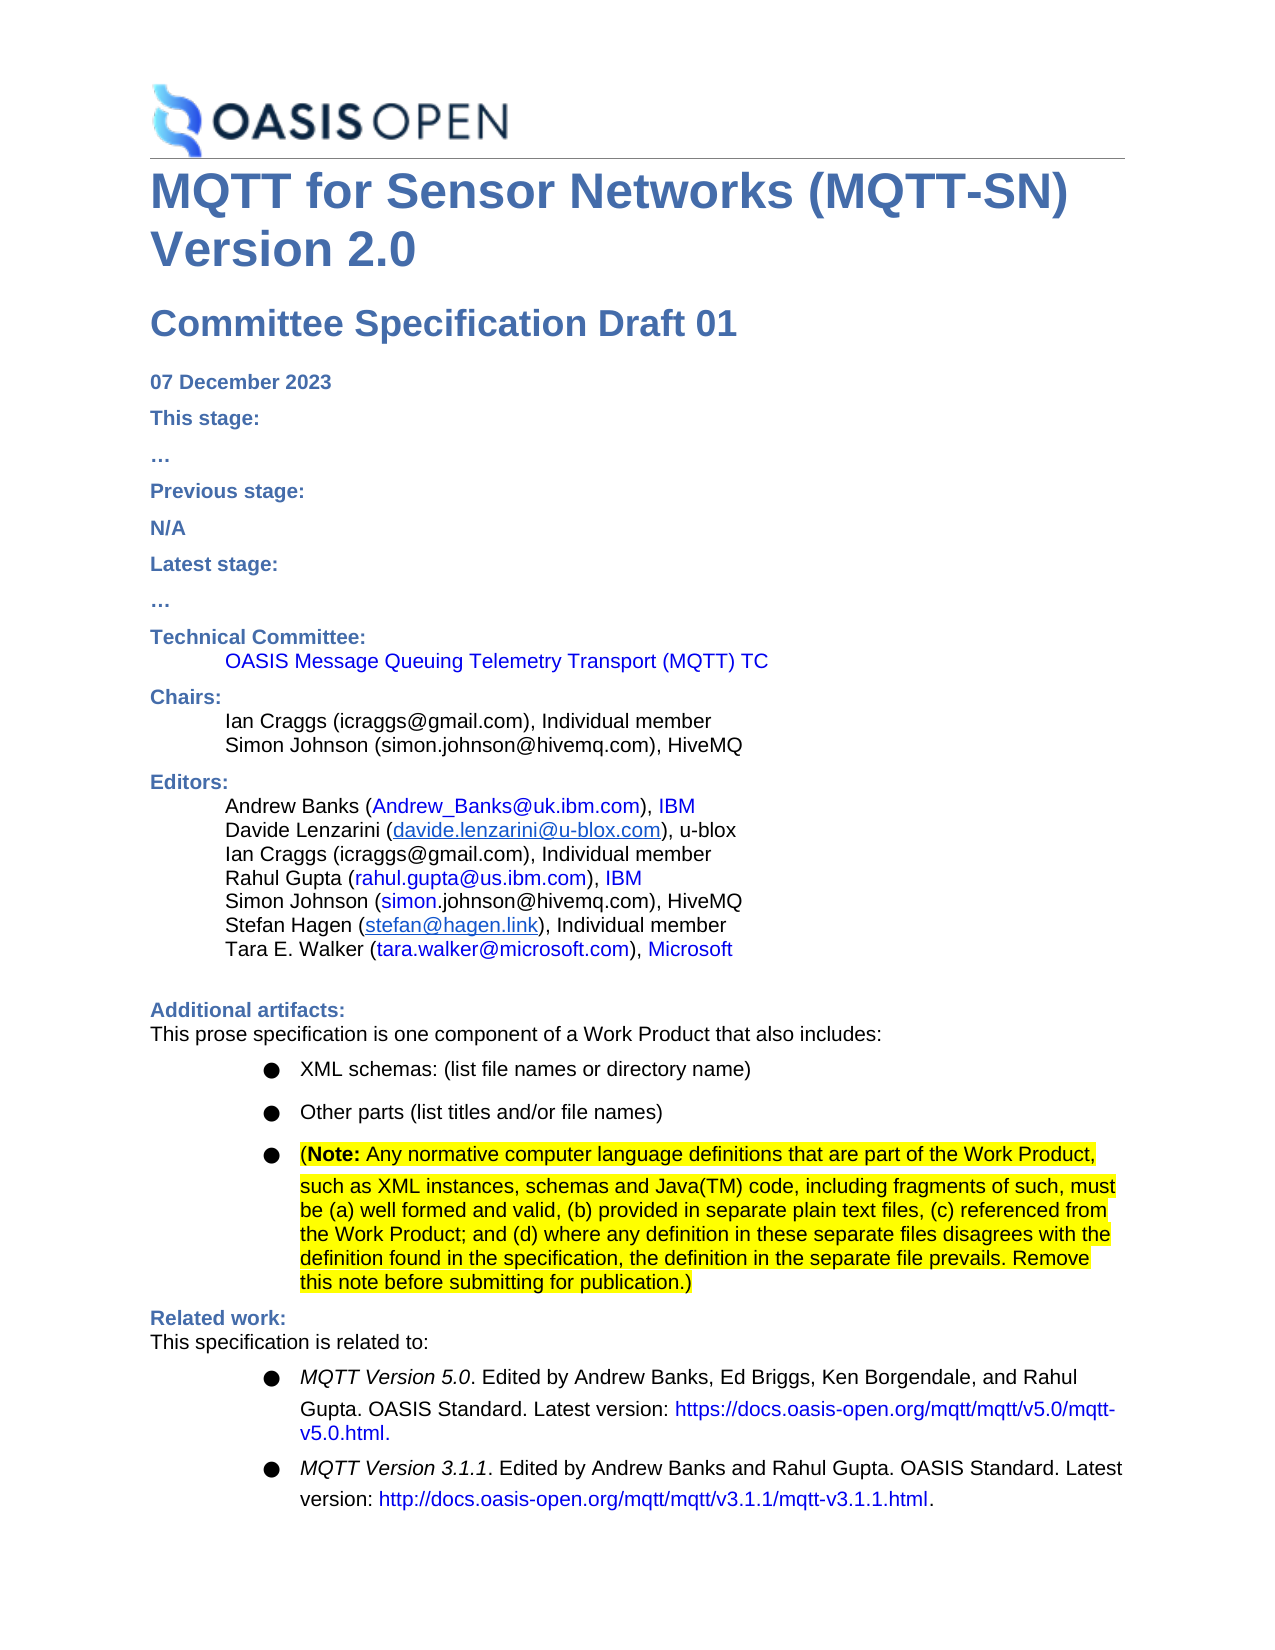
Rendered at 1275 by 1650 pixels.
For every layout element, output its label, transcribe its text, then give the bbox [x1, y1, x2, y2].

text … [150, 588, 1125, 612]
text Davide Lenzarini (davide.lenzarini@u-blox.com), u-blox [225, 817, 1125, 841]
subtitle Committee Specification Draft 01 [150, 298, 1125, 344]
text N/A [150, 515, 1125, 539]
text Simon Johnson (simon.johnson@hivemq.com), HiveMQ [225, 889, 1125, 913]
picture [150, 83, 511, 158]
text Additional artifacts: [150, 998, 1125, 1022]
text Previous stage: [150, 479, 1125, 503]
text Simon Johnson (simon.johnson@hivemq.com), HiveMQ [225, 733, 1125, 757]
list XML schemas: (list file names or directory name) [262, 1046, 1125, 1088]
text Ian Craggs (icraggs@gmail.com), Individual member [225, 709, 340, 733]
text Ian Craggs (icraggs@gmail.com), Individual member [523, 841, 1125, 865]
text This stage: [150, 406, 1125, 430]
text Andrew Banks (Andrew_Banks@uk.ibm.com), IBM [225, 793, 1125, 817]
text Technical Committee: [150, 625, 1125, 649]
text … [150, 442, 1125, 466]
list (Note: Any normative computer language definitions that are part of the Work Product, such as XML instances, schemas and Java(TM) code, including fragments of such, must be (a) well formed and valid, (b) provided in separate plain text files, (c) referenced from the Work Product; and (d) where any definition in these separate files disagrees with the definition found in the specification, the definition in the separate file prevails. Remove this note before submitting for publication.) [262, 1131, 1125, 1293]
text Ian Craggs (icraggs@gmail.com), Individual member [225, 841, 340, 865]
text Related work: [150, 1306, 1125, 1330]
text Stefan Hagen (stefan@hagen.link), Individual member [225, 913, 1125, 937]
text OASIS Message Queuing Telemetry Transport (MQTT) TC [150, 649, 1125, 673]
list Other parts (list titles and/or file names) [262, 1088, 1125, 1131]
text This prose specification is one component of a Work Product that also includes: [150, 1022, 1125, 1046]
text Editors: [150, 769, 1125, 793]
list MQTT Version 5.0. Edited by Andrew Banks, Ed Briggs, Ken Borgendale, and Rahul Gupta. OASIS Standard. Latest version: https://docs.oasis-open.org/mqtt/mqtt/v5.0/mqtt-v5.0.html. [262, 1354, 1125, 1444]
text Chairs: [150, 685, 1125, 709]
text 07 December 2023 [150, 369, 1125, 393]
title MQTT for Sensor Networks (MQTT-SN) Version 2.0 [150, 159, 1125, 276]
list MQTT Version 3.1.1. Edited by Andrew Banks and Rahul Gupta. OASIS Standard. Latest version: http://docs.oasis-open.org/mqtt/mqtt/v3.1.1/mqtt-v3.1.1.html. [262, 1444, 1125, 1511]
text Latest stage: [150, 552, 1125, 576]
text Ian Craggs (icraggs@gmail.com), Individual member [523, 709, 1125, 733]
text This specification is related to: [150, 1330, 1125, 1354]
text Rahul Gupta (rahul.gupta@us.ibm.com), IBM [225, 865, 1125, 889]
text Tara E. Walker (tara.walker@microsoft.com), Microsoft [225, 937, 1125, 961]
